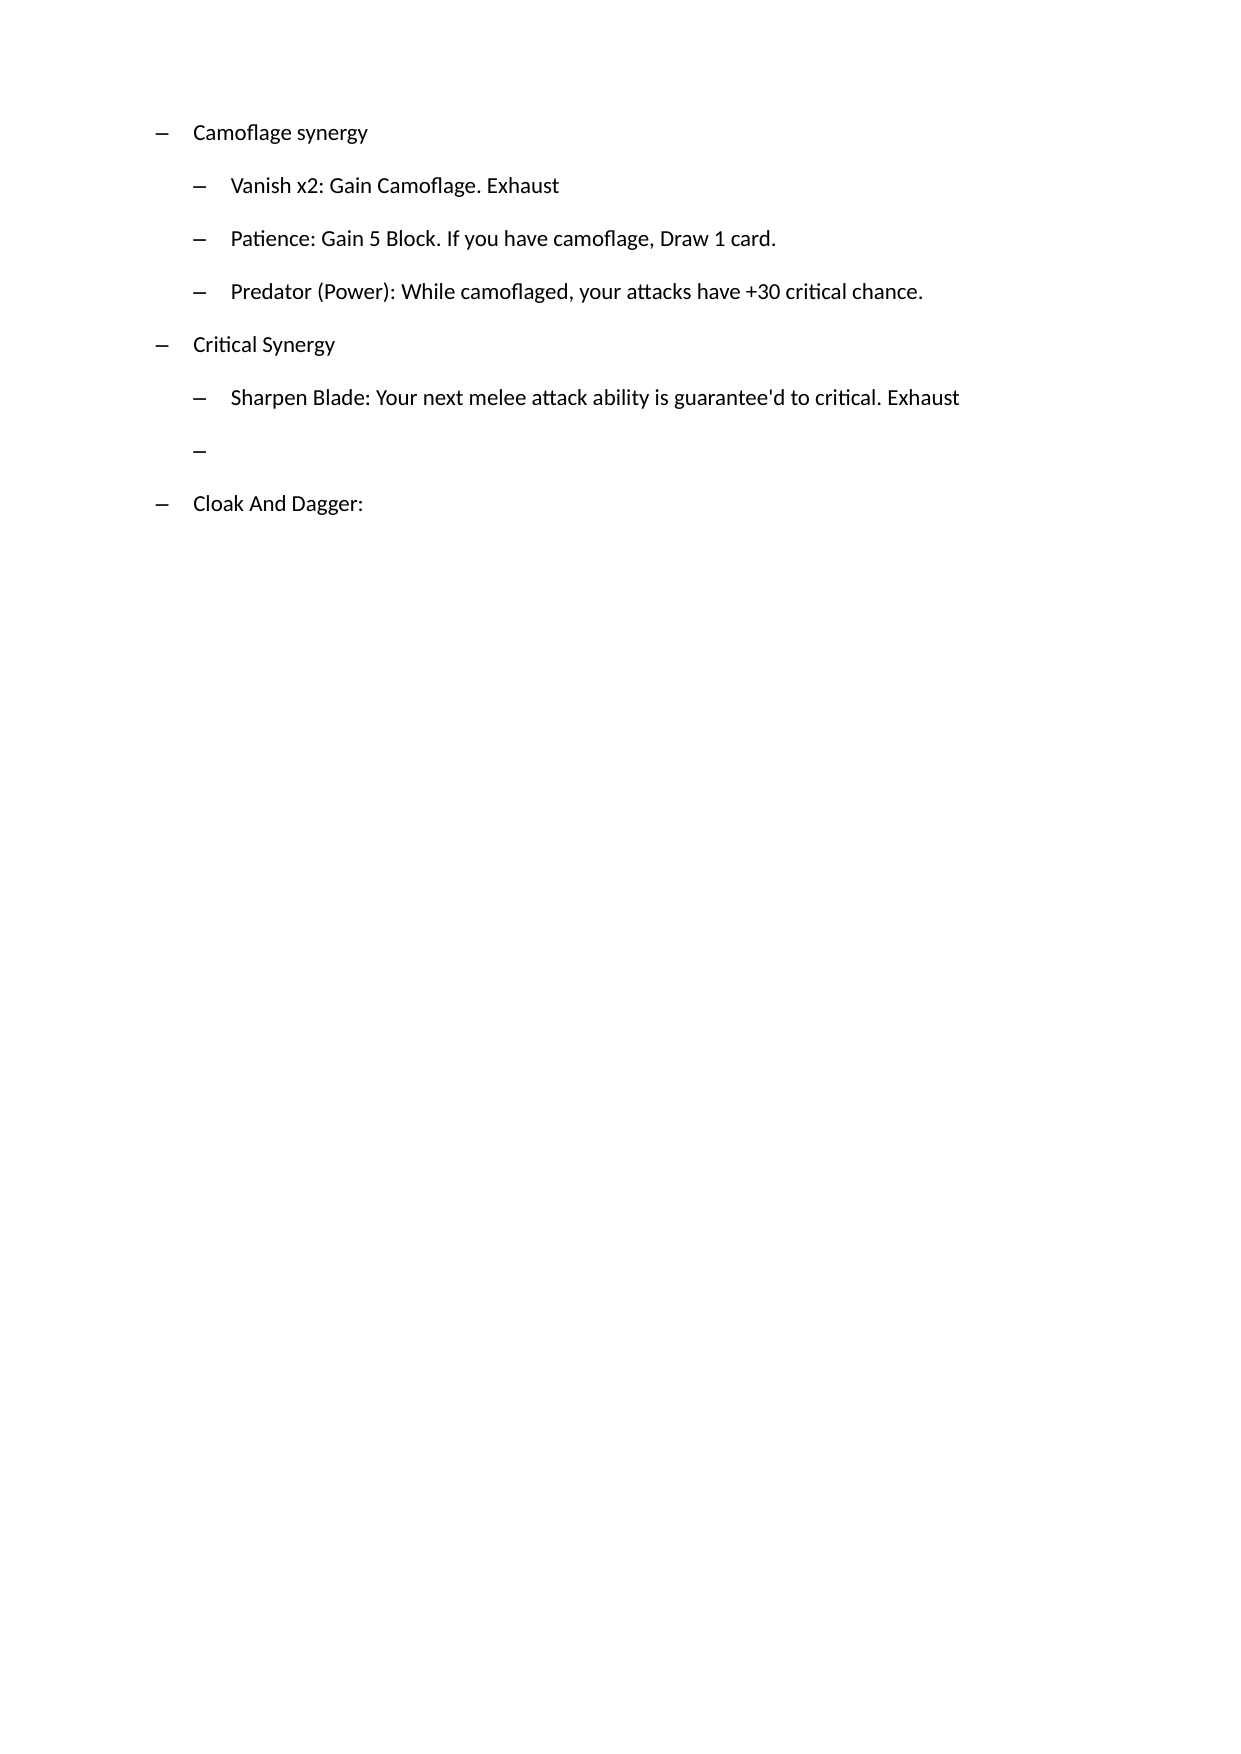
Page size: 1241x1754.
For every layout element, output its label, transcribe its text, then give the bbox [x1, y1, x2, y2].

list Predator (Power): While camoflaged, your attacks have +30 critical chance. [193, 277, 1122, 305]
list Camoflage synergy [156, 118, 1122, 146]
list Critical Synergy [156, 330, 1122, 358]
list Sharpen Blade: Your next melee attack ability is guarantee'd to critical. Exhaust [193, 383, 1122, 411]
list Patience: Gain 5 Block. If you have camoflage, Draw 1 card. [193, 224, 1122, 252]
list Cloak And Dagger: [156, 489, 1122, 517]
list Vanish x2: Gain Camoflage. Exhaust [193, 171, 1122, 199]
